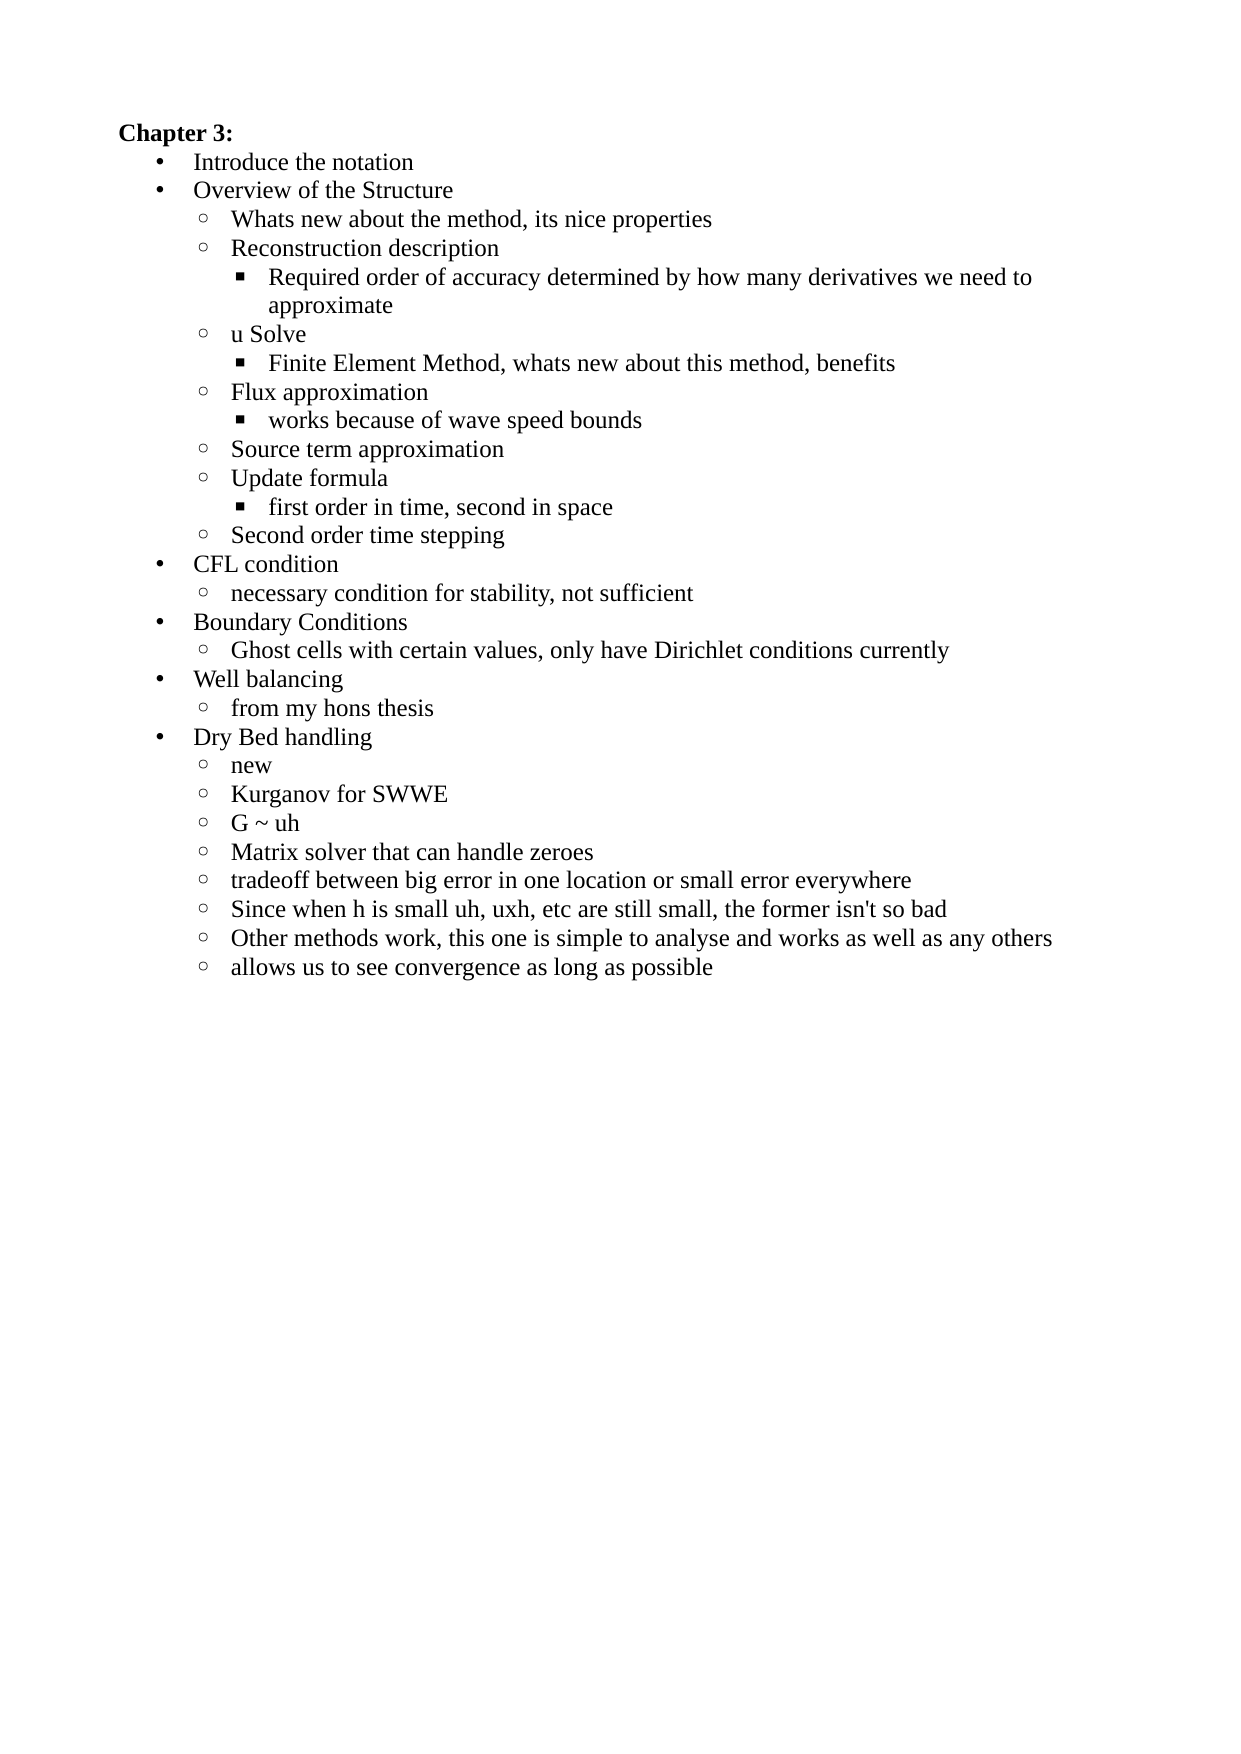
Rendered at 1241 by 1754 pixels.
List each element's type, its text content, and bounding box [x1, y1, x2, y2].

list Finite Element Method, whats new about this method, benefits [231, 348, 1122, 377]
list works because of wave speed bounds [231, 406, 1122, 434]
list Well balancing [156, 664, 1122, 693]
list Introduce the notation [156, 147, 1122, 176]
list Reconstruction description [193, 233, 1122, 262]
list G ~ uh [193, 808, 1122, 837]
list Flux approximation [193, 377, 1122, 406]
list Other methods work, this one is simple to analyse and works as well as any others [193, 923, 1122, 952]
list Overview of the Structure [156, 176, 1122, 204]
list Dry Bed handling [156, 722, 1122, 751]
list from my hons thesis [193, 693, 1122, 722]
list new [193, 751, 1122, 779]
list Kurganov for SWWE [193, 779, 1122, 808]
list u Solve [193, 319, 1122, 348]
list Required order of accuracy determined by how many derivatives we need to approximate [231, 262, 1122, 319]
list Ghost cells with certain values, only have Dirichlet conditions currently [193, 636, 1122, 664]
list Matrix solver that can handle zeroes [193, 837, 1122, 866]
list Source term approximation [193, 434, 1122, 463]
list Since when h is small uh, uxh, etc are still small, the former isn't so bad [193, 894, 1122, 923]
list Boundary Conditions [156, 607, 1122, 636]
list CFL condition [156, 549, 1122, 578]
list Whats new about the method, its nice properties [193, 204, 1122, 233]
list Update formula [193, 463, 1122, 492]
list allows us to see convergence as long as possible [193, 952, 1122, 981]
list Second order time stepping [193, 521, 1122, 549]
list tradeoff between big error in one location or small error everywhere [193, 866, 1122, 894]
text Chapter 3: [118, 118, 1122, 147]
list necessary condition for stability, not sufficient [193, 578, 1122, 607]
list first order in time, second in space [231, 492, 1122, 521]
